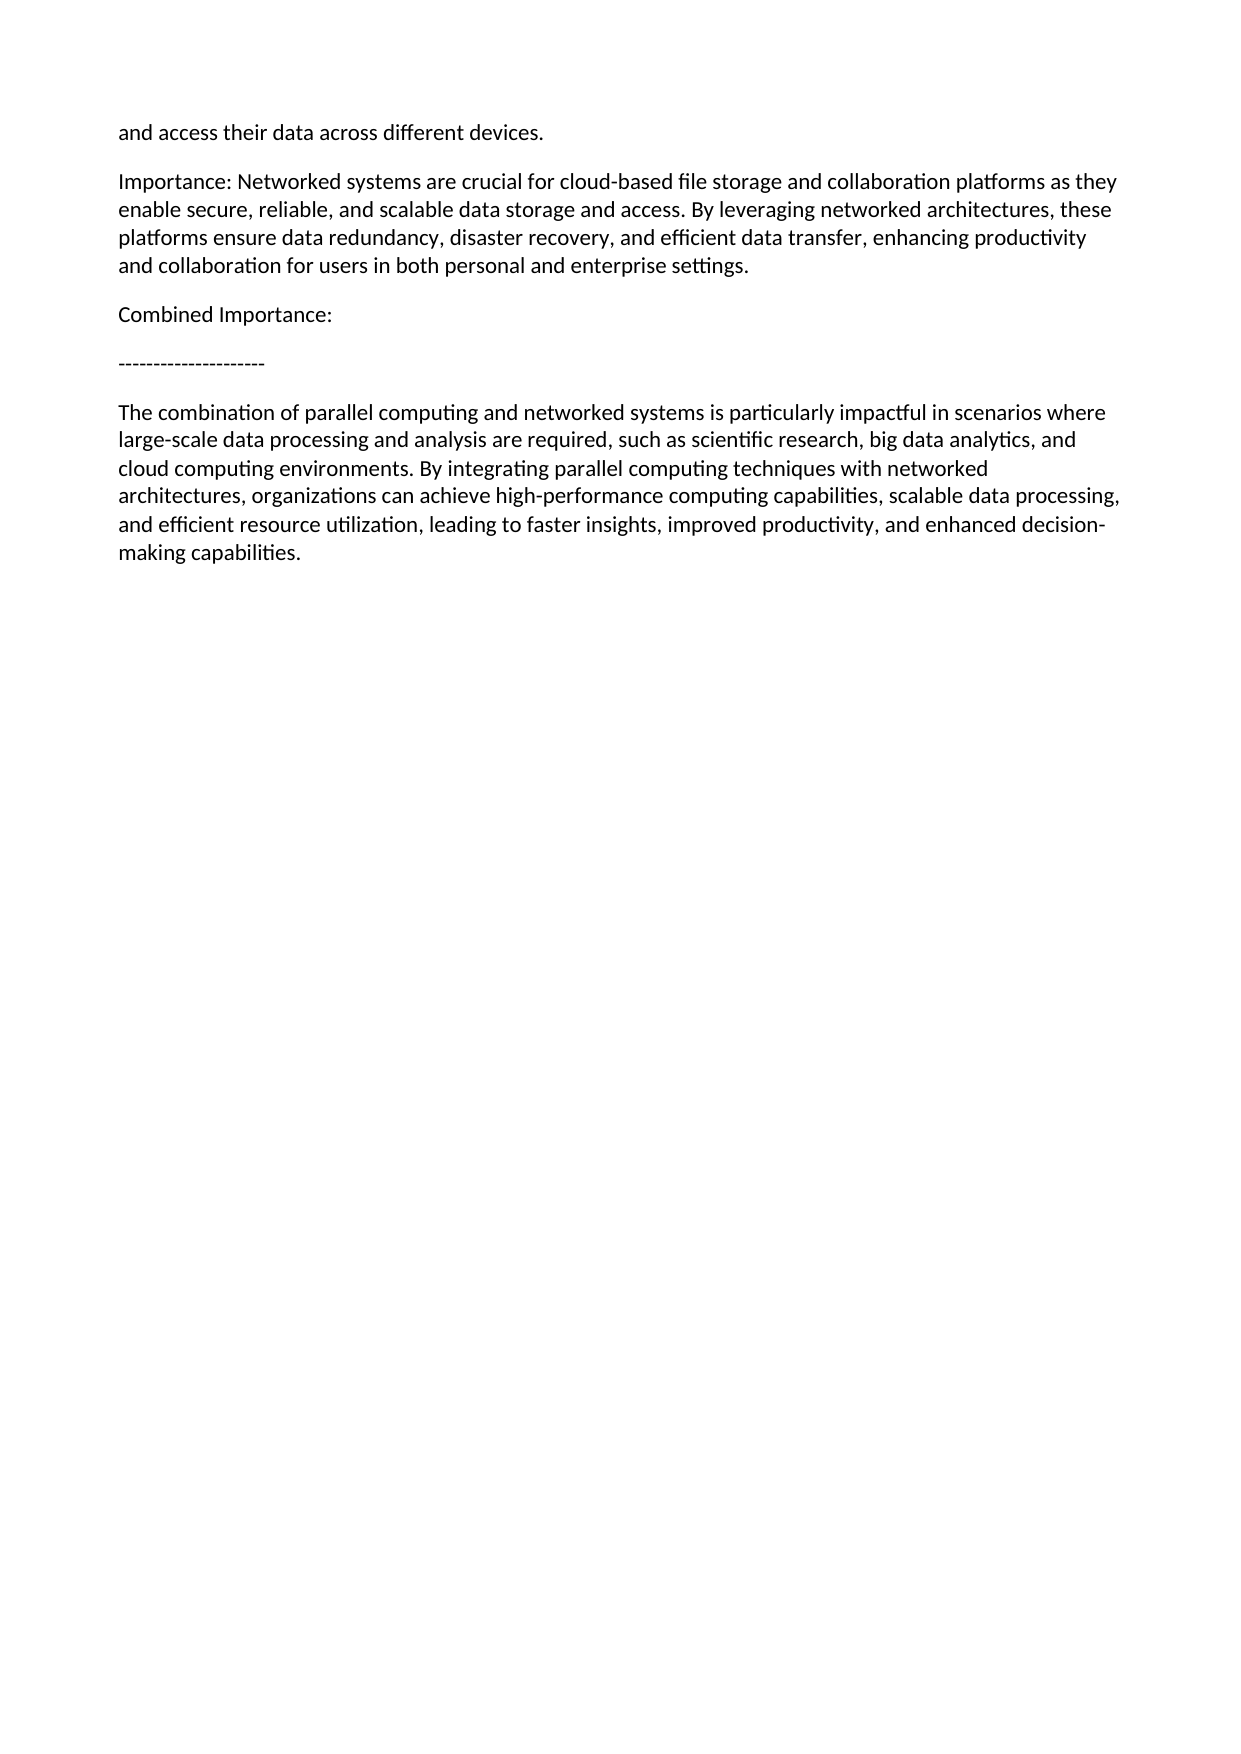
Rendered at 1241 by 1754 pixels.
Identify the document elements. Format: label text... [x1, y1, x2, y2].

text The combination of parallel computing and networked systems is particularly impactful in scenarios where large-scale data processing and analysis are required, such as scientific research, big data analytics, and cloud computing environments. By integrating parallel computing techniques with networked architectures, organizations can achieve high-performance computing capabilities, scalable data processing, and efficient resource utilization, leading to faster insights, improved productivity, and enhanced decision-making capabilities. [118, 398, 1122, 566]
text Importance: Networked systems are crucial for cloud-based file storage and collaboration platforms as they enable secure, reliable, and scalable data storage and access. By leveraging networked architectures, these platforms ensure data redundancy, disaster recovery, and efficient data transfer, enhancing productivity and collaboration for users in both personal and enterprise settings. [118, 167, 1122, 279]
text Combined Importance: [118, 300, 1122, 328]
text --------------------- [118, 349, 1122, 377]
text and access their data across different devices. [118, 118, 1122, 146]
